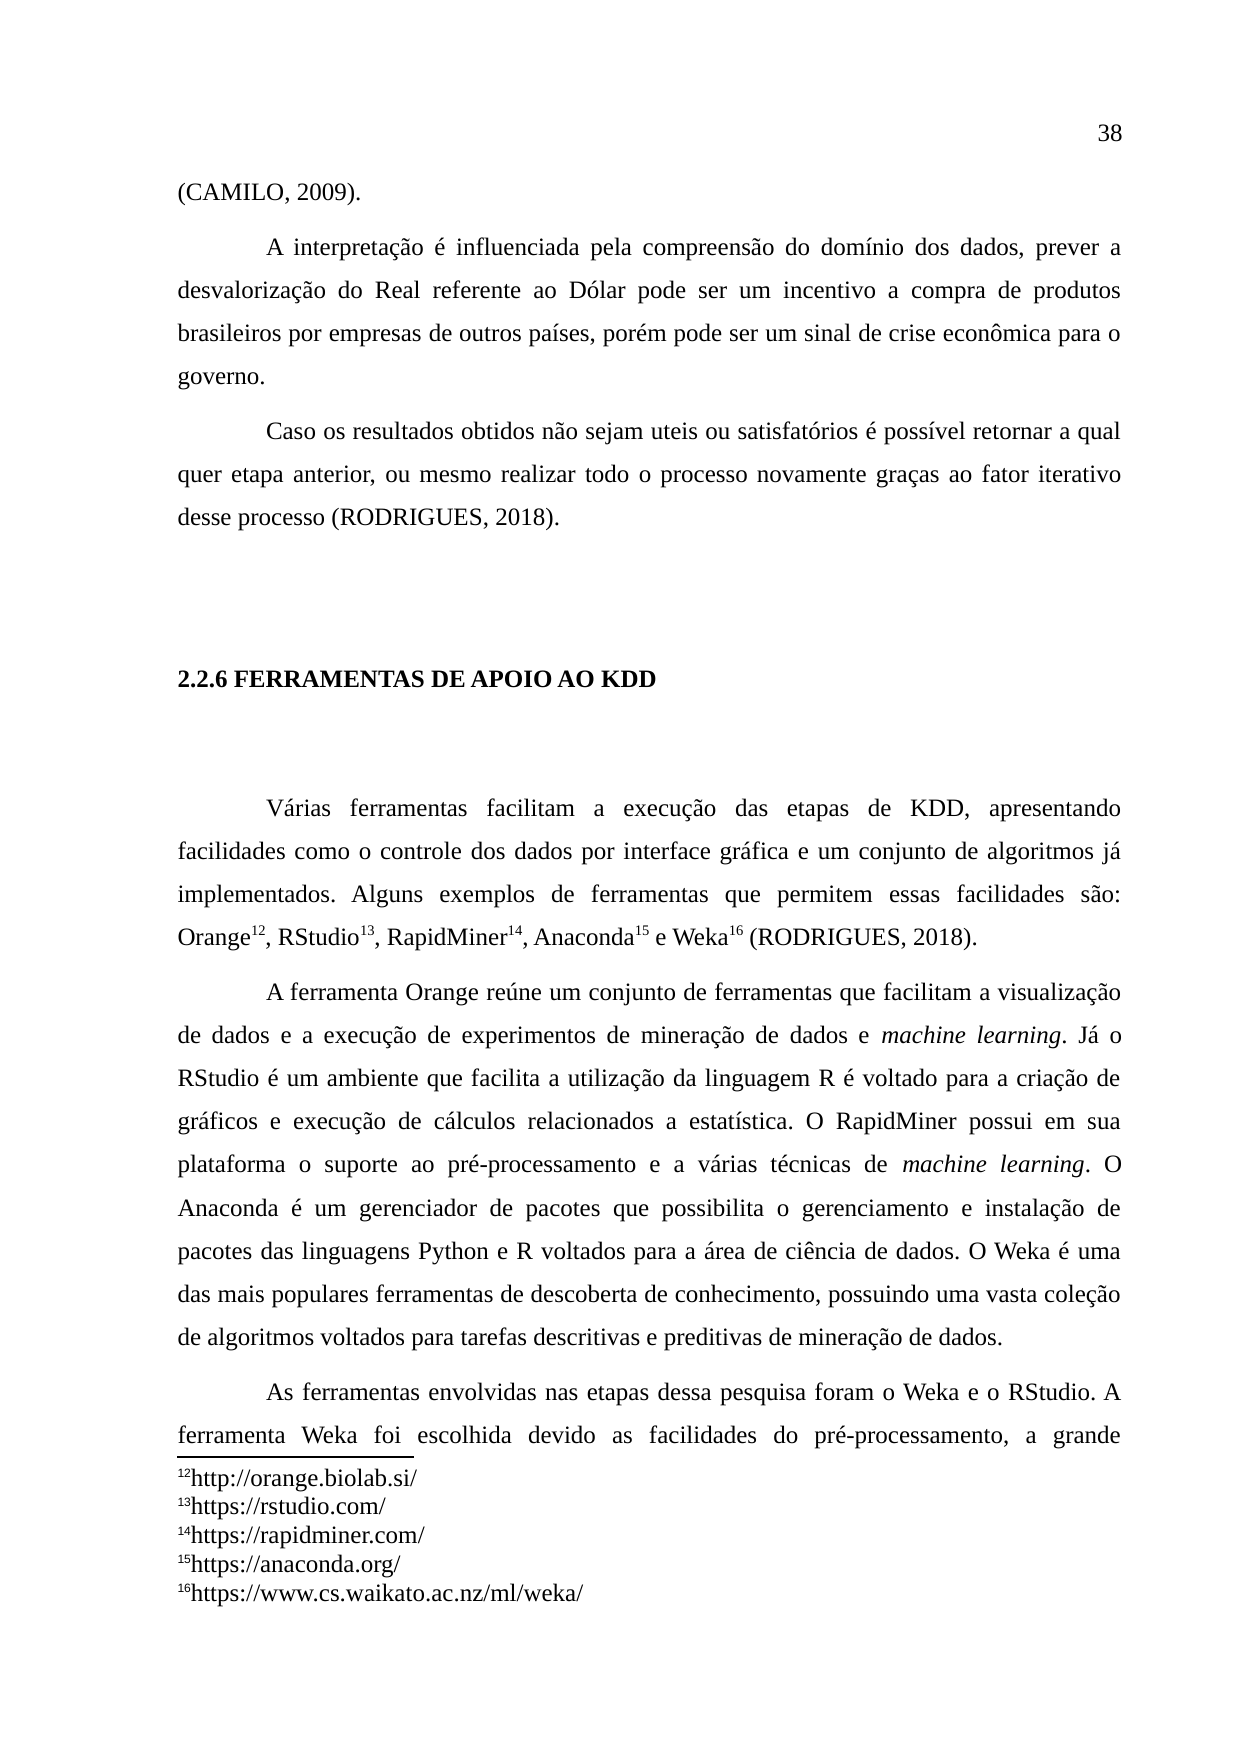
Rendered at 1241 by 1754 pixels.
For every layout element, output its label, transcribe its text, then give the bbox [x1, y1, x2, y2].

text https://www.cs.waikato.ac.nz/ml/weka/ [177, 1578, 1122, 1606]
text Caso os resultados obtidos não sejam uteis ou satisfatórios é possível retornar a qual quer etapa anterior, ou mesmo realizar todo o processo novamente graças ao fator iterativo desse processo (RODRIGUES, 2018). [177, 416, 1122, 531]
text Várias ferramentas facilitam a execução das etapas de KDD, apresentando facilidades como o controle dos dados por interface gráfica e um conjunto de algoritmos já implementados. Alguns exemplos de ferramentas que permitem essas facilidades são: Orange, RStudio, RapidMiner, Anaconda e Weka (RODRIGUES, 2018). [177, 793, 1122, 951]
text 2.2.6 Ferramentas de apoio ao KDD [177, 664, 1122, 692]
text https://rstudio.com/ [177, 1491, 1122, 1520]
text As ferramentas envolvidas nas etapas dessa pesquisa foram o Weka e o RStudio. A ferramenta Weka foi escolhida devido as facilidades do pré-processamento, a grande [177, 1377, 1122, 1449]
text A interpretação é influenciada pela compreensão do domínio dos dados, prever a desvalorização do Real referente ao Dólar pode ser um incentivo a compra de produtos brasileiros por empresas de outros países, porém pode ser um sinal de crise econômica para o governo. [177, 232, 1122, 390]
text https://rapidminer.com/ [177, 1520, 1122, 1549]
text http://orange.biolab.si/ [177, 1463, 1122, 1491]
text A ferramenta Orange reúne um conjunto de ferramentas que facilitam a visualização de dados e a execução de experimentos de mineração de dados e machine learning. Já o RStudio é um ambiente que facilita a utilização da linguagem R é voltado para a criação de gráficos e execução de cálculos relacionados a estatística. O RapidMiner possui em sua plataforma o suporte ao pré-processamento e a várias técnicas de machine learning. O Anaconda é um gerenciador de pacotes que possibilita o gerenciamento e instalação de pacotes das linguagens Python e R voltados para a área de ciência de dados. O Weka é uma das mais populares ferramentas de descoberta de conhecimento, possuindo uma vasta coleção de algoritmos voltados para tarefas descritivas e preditivas de mineração de dados. [177, 977, 1122, 1351]
text https://anaconda.org/ [177, 1549, 1122, 1578]
text (CAMILO, 2009). [177, 177, 1122, 206]
